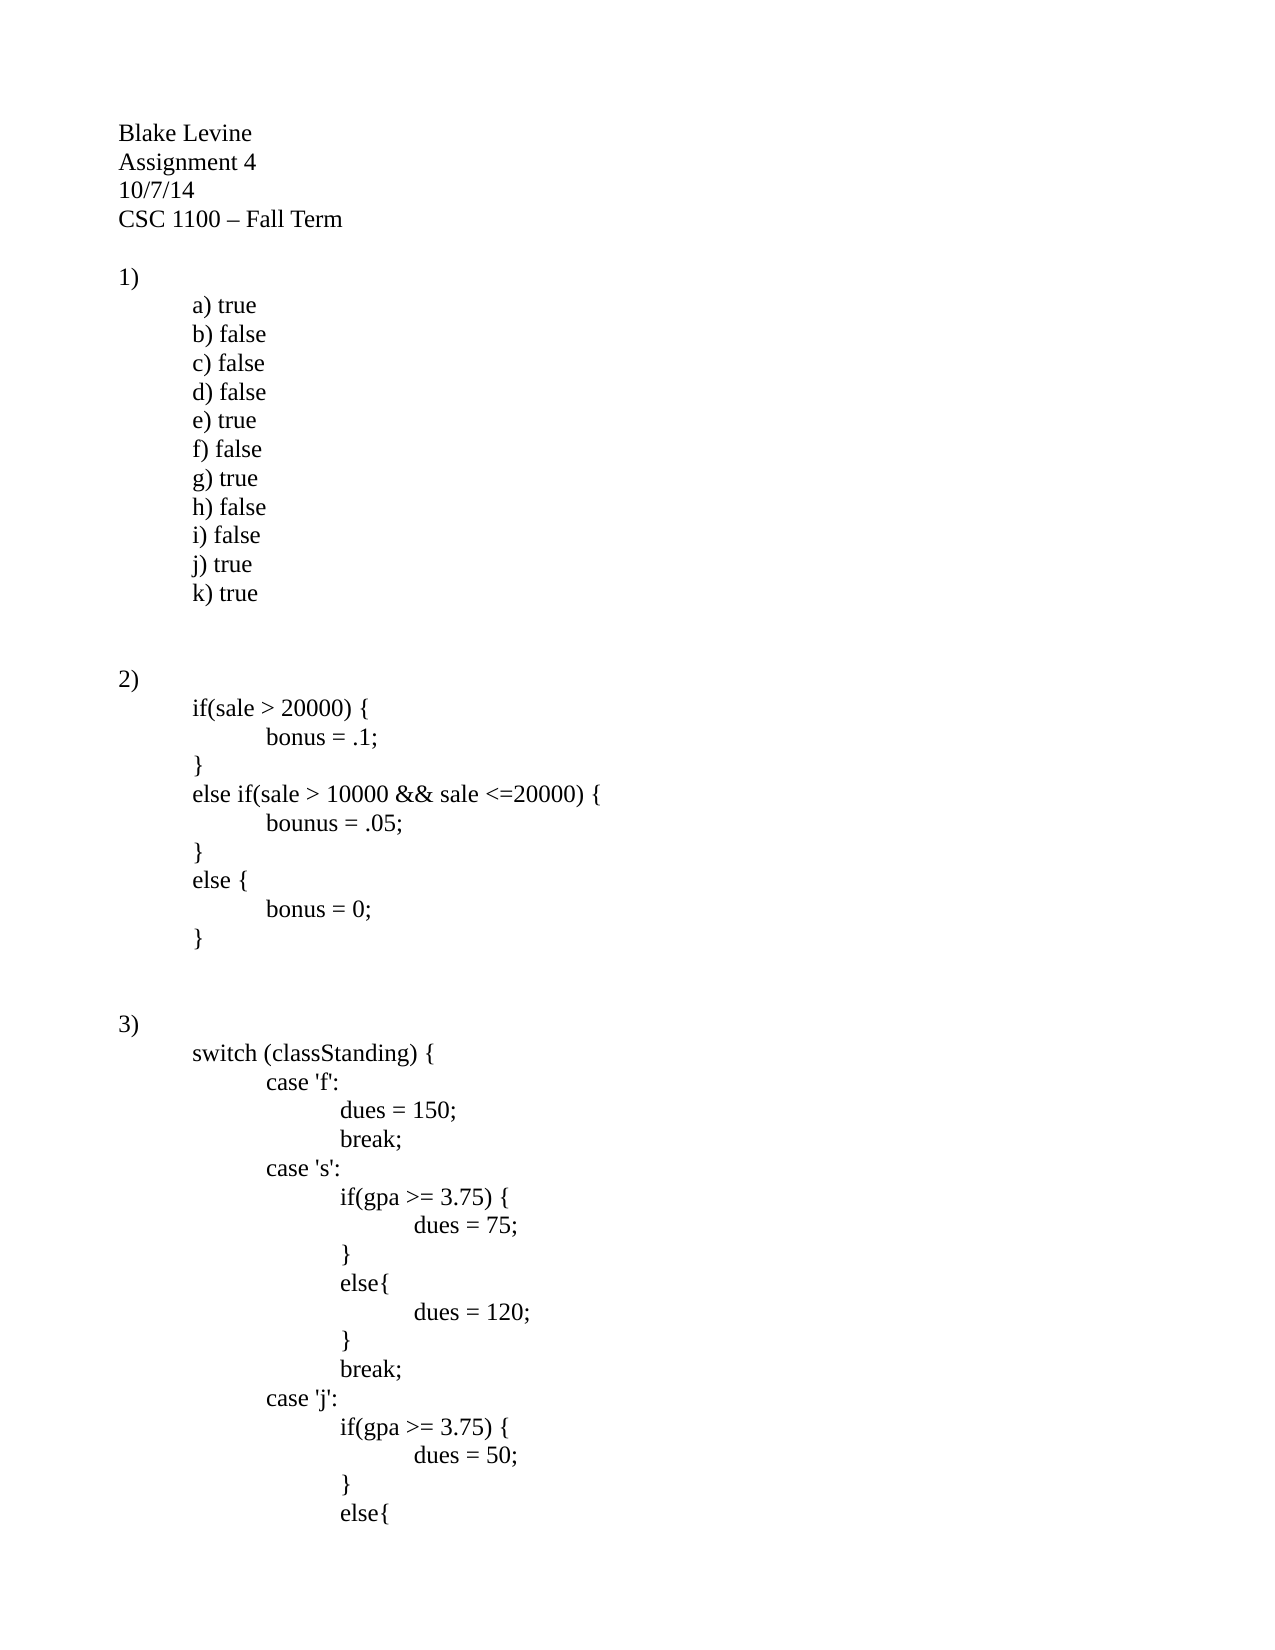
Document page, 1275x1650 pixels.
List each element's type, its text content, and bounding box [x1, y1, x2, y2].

text case 's': [118, 1153, 1157, 1182]
text dues = 150; [118, 1096, 1157, 1124]
text else if(sale > 10000 && sale <=20000) { [118, 779, 1157, 808]
text Blake Levine [118, 118, 1157, 147]
text } [118, 1239, 1157, 1268]
text i) false [118, 521, 1157, 549]
text Assignment 4 [118, 147, 1157, 176]
text k) true [118, 578, 1157, 607]
text bounus = .05; [118, 808, 1157, 837]
text f) false [118, 434, 1157, 463]
text } [118, 751, 1157, 779]
text bonus = .1; [118, 722, 1157, 751]
text 2) [118, 664, 1157, 693]
text else{ [118, 1268, 1157, 1297]
text 3) [118, 1009, 1157, 1038]
text break; [118, 1124, 1157, 1153]
text if(sale > 20000) { [118, 693, 1157, 722]
text 1) [118, 262, 1157, 291]
text e) true [118, 406, 1157, 434]
text else { [118, 866, 1157, 894]
text g) true [118, 463, 1157, 492]
text } [118, 1326, 1157, 1354]
text break; [118, 1354, 1157, 1383]
text switch (classStanding) { [118, 1038, 1157, 1067]
text if(gpa >= 3.75) { [118, 1412, 1157, 1441]
text 10/7/14 [118, 176, 1157, 204]
text dues = 50; [118, 1441, 1157, 1469]
text } [118, 837, 1157, 866]
text bonus = 0; [118, 894, 1157, 923]
text dues = 75; [118, 1211, 1157, 1239]
text } [118, 923, 1157, 952]
text CSC 1100 – Fall Term [118, 204, 1157, 233]
text case 'f': [118, 1067, 1157, 1096]
text dues = 120; [118, 1297, 1157, 1326]
text case 'j': [118, 1383, 1157, 1412]
text if(gpa >= 3.75) { [118, 1182, 1157, 1211]
text c) false [118, 348, 1157, 377]
text a) true [118, 291, 1157, 319]
text j) true [118, 549, 1157, 578]
text else{ [118, 1498, 1157, 1527]
text d) false [118, 377, 1157, 406]
text } [118, 1469, 1157, 1498]
text h) false [118, 492, 1157, 521]
text b) false [118, 319, 1157, 348]
